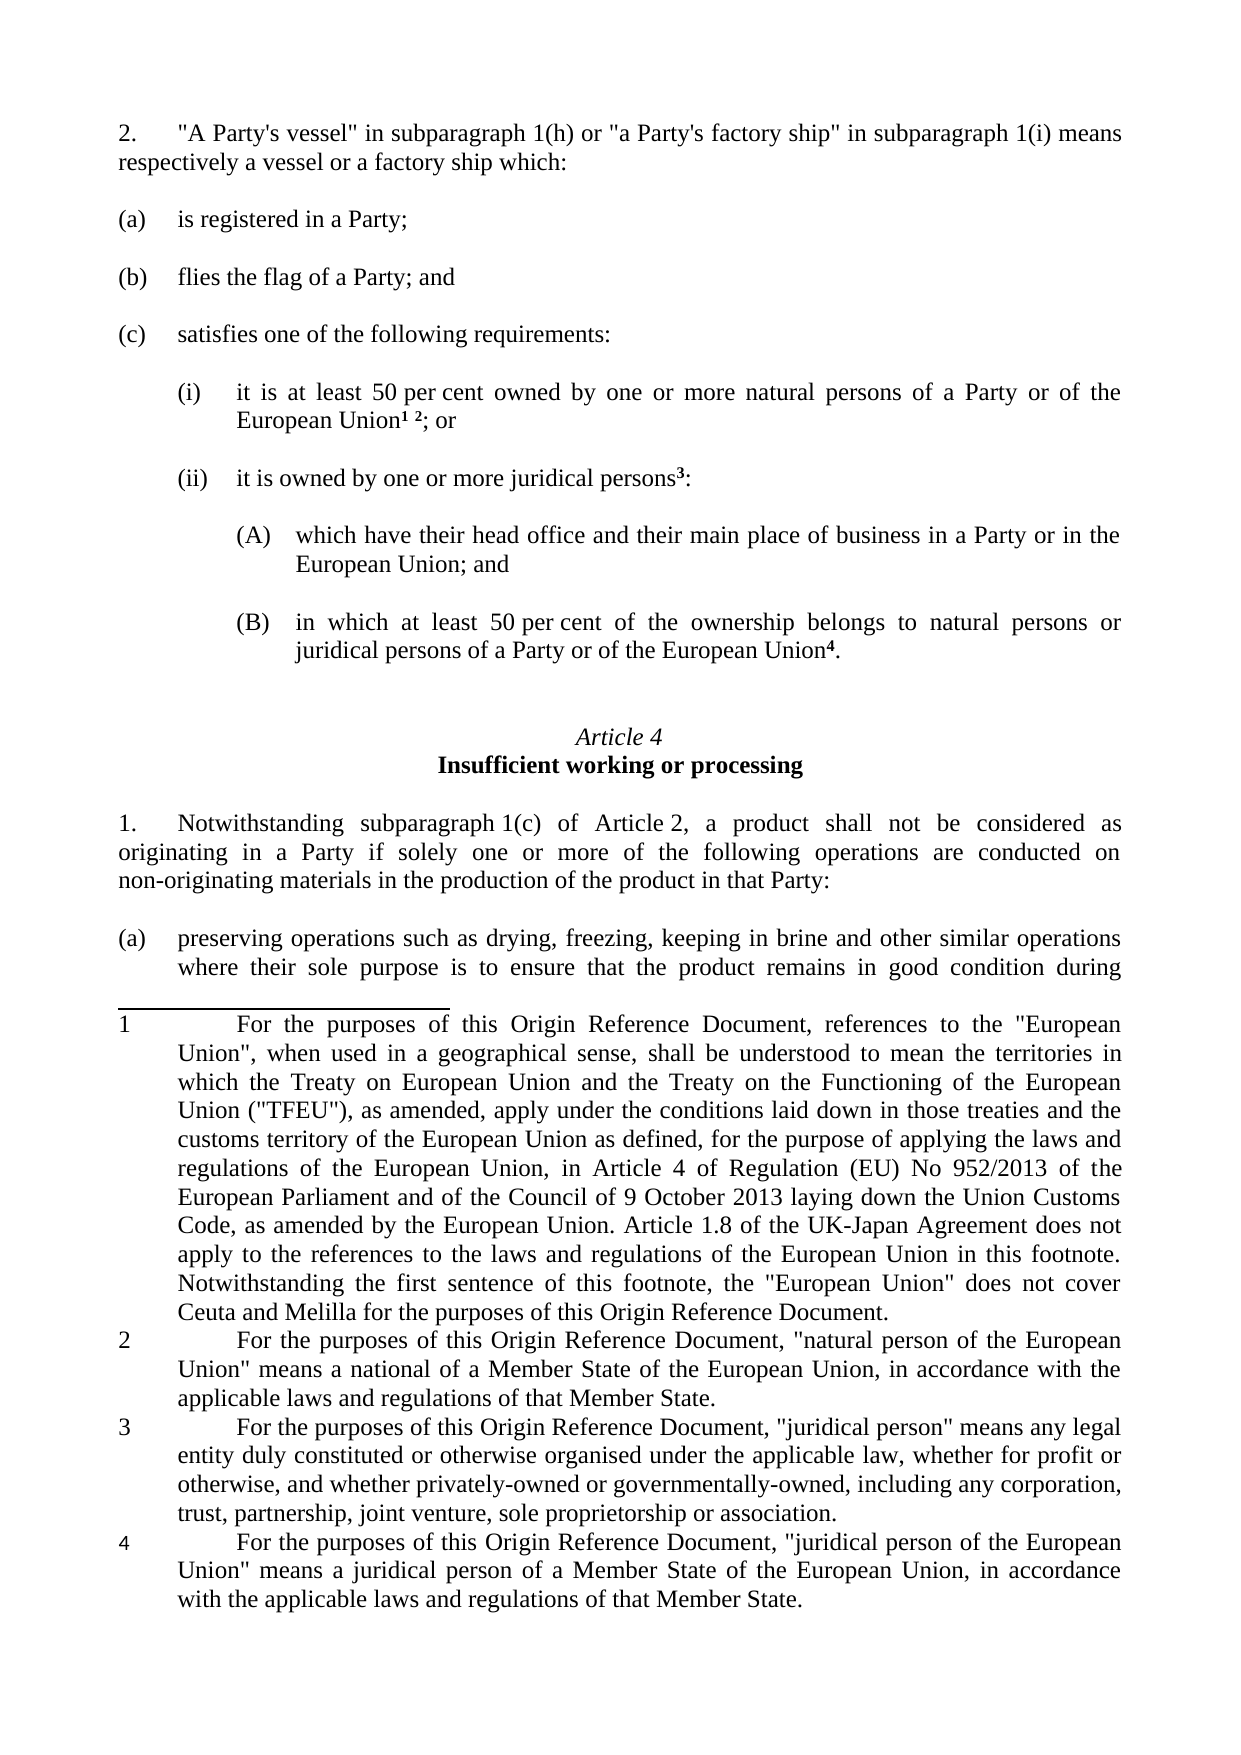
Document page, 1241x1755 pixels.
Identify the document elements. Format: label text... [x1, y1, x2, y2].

text Insufficient working or processing [118, 751, 1122, 779]
text For the purposes of this Origin Reference Document, references to the "European Union", when used in a geographical sense, shall be understood to mean the territories in which the Treaty on European Union and the Treaty on the Functioning of the European Union ("TFEU"), as amended, apply under the conditions laid down in those treaties and the customs territory of the European Union as defined, for the purpose of applying the laws and regulations of the European Union, in Article 4 of Regulation (EU) No 952/2013 of the European Parliament and of the Council of 9 October 2013 laying down the Union Customs Code, as amended by the European Union. Article 1.8 of the UK-Japan Agreement does not apply to the references to the laws and regulations of the European Union in this footnote. Notwithstanding the first sentence of this footnote, the "European Union" does not cover Ceuta and Melilla for the purposes of this Origin Reference Document. [118, 1009, 1122, 1326]
text (b) flies the flag of a Party; and [118, 262, 1122, 291]
text 1. Notwithstanding subparagraph 1(c) of Article 2, a product shall not be considered as originating in a Party if solely one or more of the following operations are conducted on non‑originating materials in the production of the product in that Party: [118, 808, 1122, 894]
text For the purposes of this Origin Reference Document, "juridical person of the European Union" means a juridical person of a Member State of the European Union, in accordance with the applicable laws and regulations of that Member State. [118, 1527, 1122, 1613]
text (c) satisfies one of the following requirements: [118, 319, 1122, 348]
text (a) is registered in a Party; [118, 204, 1122, 233]
text (B) in which at least 50 per cent of the ownership belongs to natural persons or juridical persons of a Party or of the European Union. [236, 607, 1122, 664]
text (ii) it is owned by one or more juridical persons: [177, 463, 1122, 492]
text 2. "A Party's vessel" in subparagraph 1(h) or "a Party's factory ship" in subparagraph 1(i) means respectively a vessel or a factory ship which: [118, 118, 1122, 176]
text (i) it is at least 50 per cent owned by one or more natural persons of a Party or of the European Union ; or [177, 377, 1122, 434]
text Article 4 [118, 722, 1122, 751]
text For the purposes of this Origin Reference Document, "juridical person" means any legal entity duly constituted or otherwise organised under the applicable law, whether for profit or otherwise, and whether privately-owned or governmentally-owned, including any corporation, trust, partnership, joint venture, sole proprietorship or association. [118, 1412, 1122, 1527]
text For the purposes of this Origin Reference Document, "natural person of the European Union" means a national of a Member State of the European Union, in accordance with the applicable laws and regulations of that Member State. [118, 1326, 1122, 1412]
text (A) which have their head office and their main place of business in a Party or in the European Union; and [236, 521, 1122, 578]
text (a) preserving operations such as drying, freezing, keeping in brine and other similar operations where their sole purpose is to ensure that the product remains in good condition during [118, 923, 1122, 981]
